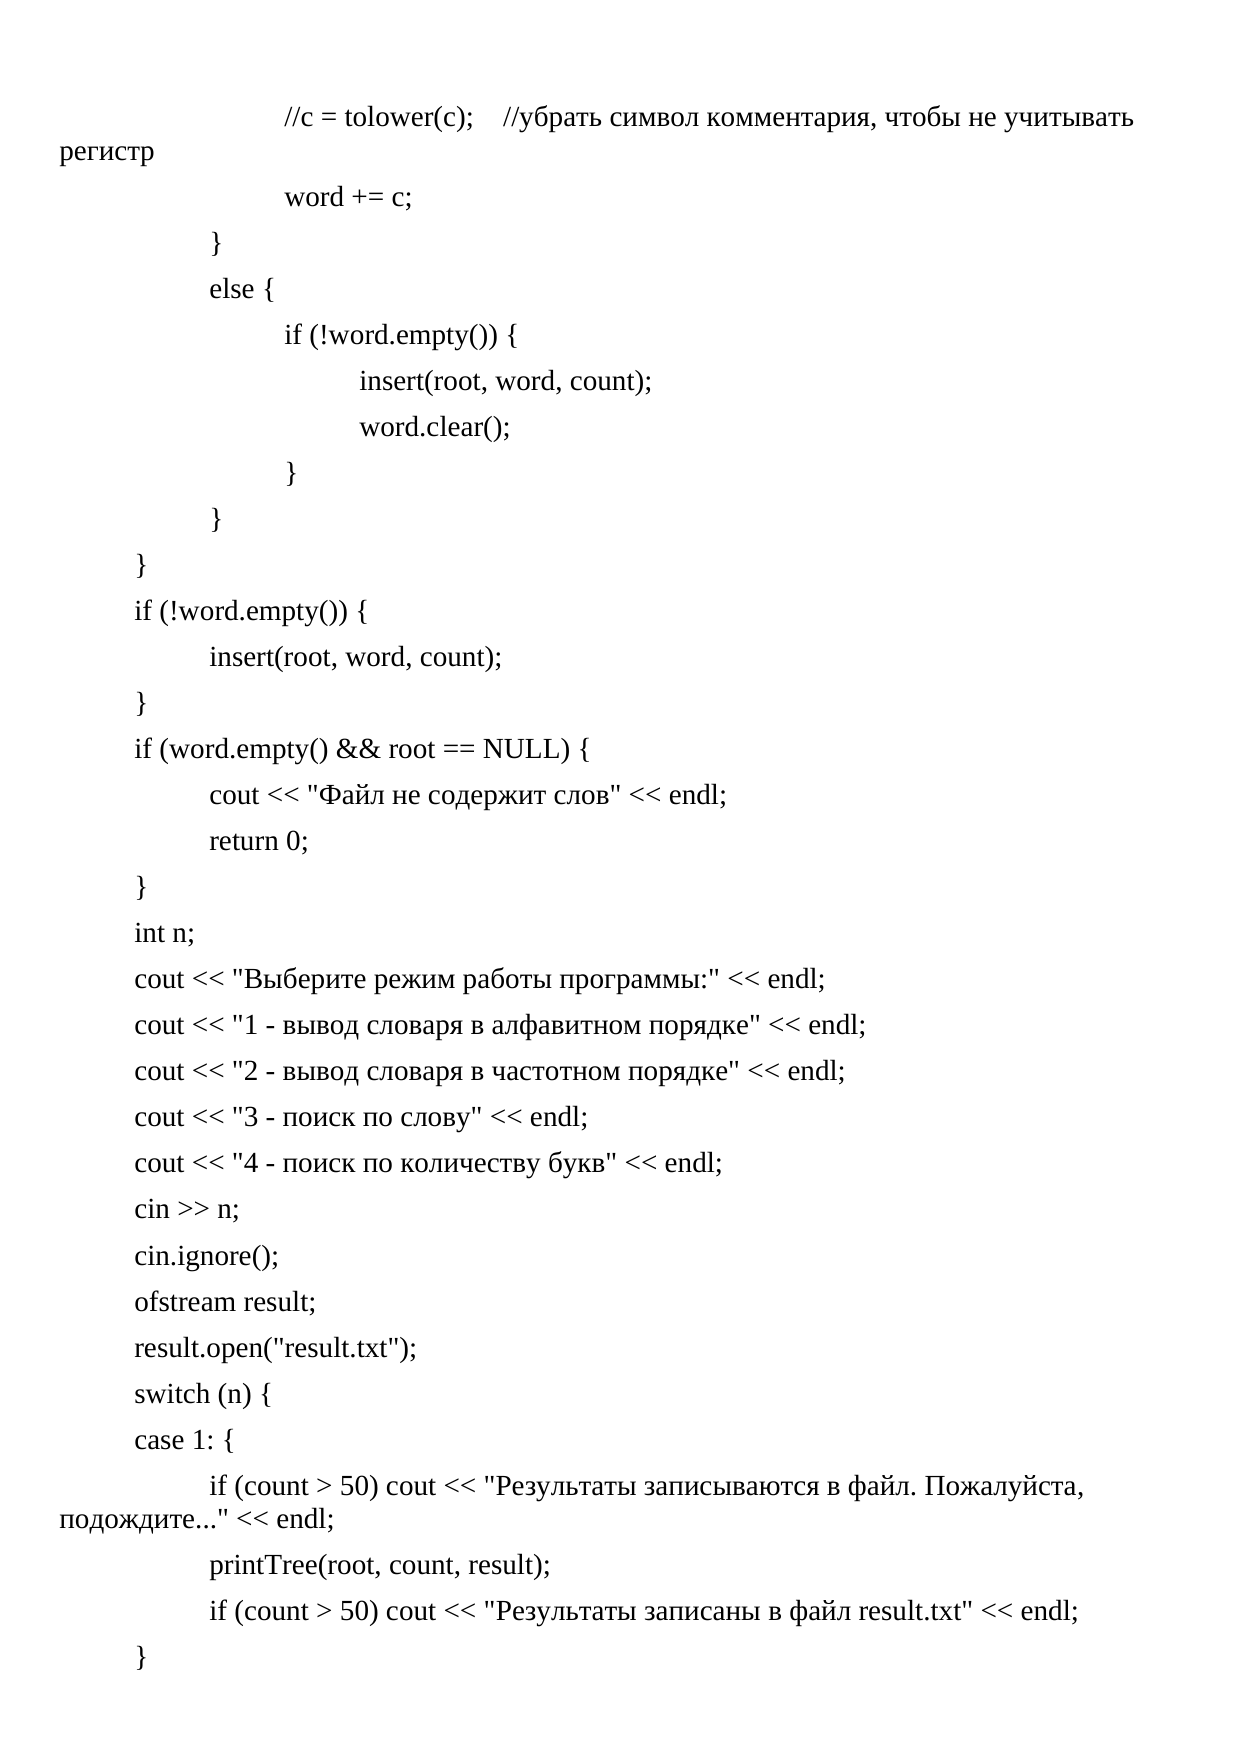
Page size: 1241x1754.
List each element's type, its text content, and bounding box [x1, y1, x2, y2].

text if (word.empty() && root == NULL) { [59, 731, 1181, 765]
text } [59, 1639, 1181, 1673]
text if (count > 50) cout << "Результаты записываются в файл. Пожалуйста, подождите..." << endl; [59, 1468, 1181, 1535]
text } [59, 225, 1181, 258]
text insert(root, word, count); [59, 363, 1181, 396]
text if (count > 50) cout << "Результаты записаны в файл result.txt" << endl; [59, 1593, 1181, 1627]
text word += c; [59, 179, 1181, 212]
text //c = tolower(c); //убрать символ комментария, чтобы не учитывать регистр [59, 99, 1181, 166]
text if (!word.empty()) { [59, 317, 1181, 350]
text cout << "2 - вывод словаря в частотном порядке" << endl; [59, 1053, 1181, 1087]
text } [59, 547, 1181, 581]
text result.open("result.txt"); [59, 1330, 1181, 1363]
text ofstream result; [59, 1284, 1181, 1317]
text case 1: { [59, 1422, 1181, 1455]
text cout << "1 - вывод словаря в алфавитном порядке" << endl; [59, 1007, 1181, 1041]
text } [59, 685, 1181, 719]
text switch (n) { [59, 1376, 1181, 1409]
text cout << "3 - поиск по слову" << endl; [59, 1099, 1181, 1133]
text } [59, 869, 1181, 903]
text insert(root, word, count); [59, 639, 1181, 673]
text cout << "Выберите режим работы программы:" << endl; [59, 961, 1181, 995]
text } [59, 455, 1181, 488]
text printTree(root, count, result); [59, 1547, 1181, 1581]
text word.clear(); [59, 409, 1181, 442]
text return 0; [59, 823, 1181, 857]
text cin >> n; [59, 1192, 1181, 1225]
text else { [59, 271, 1181, 304]
text cout << "Файл не содержит слов" << endl; [59, 777, 1181, 811]
text if (!word.empty()) { [59, 593, 1181, 627]
text int n; [59, 915, 1181, 949]
text cout << "4 - поиск по количеству букв" << endl; [59, 1146, 1181, 1179]
text cin.ignore(); [59, 1238, 1181, 1271]
text } [59, 501, 1181, 534]
